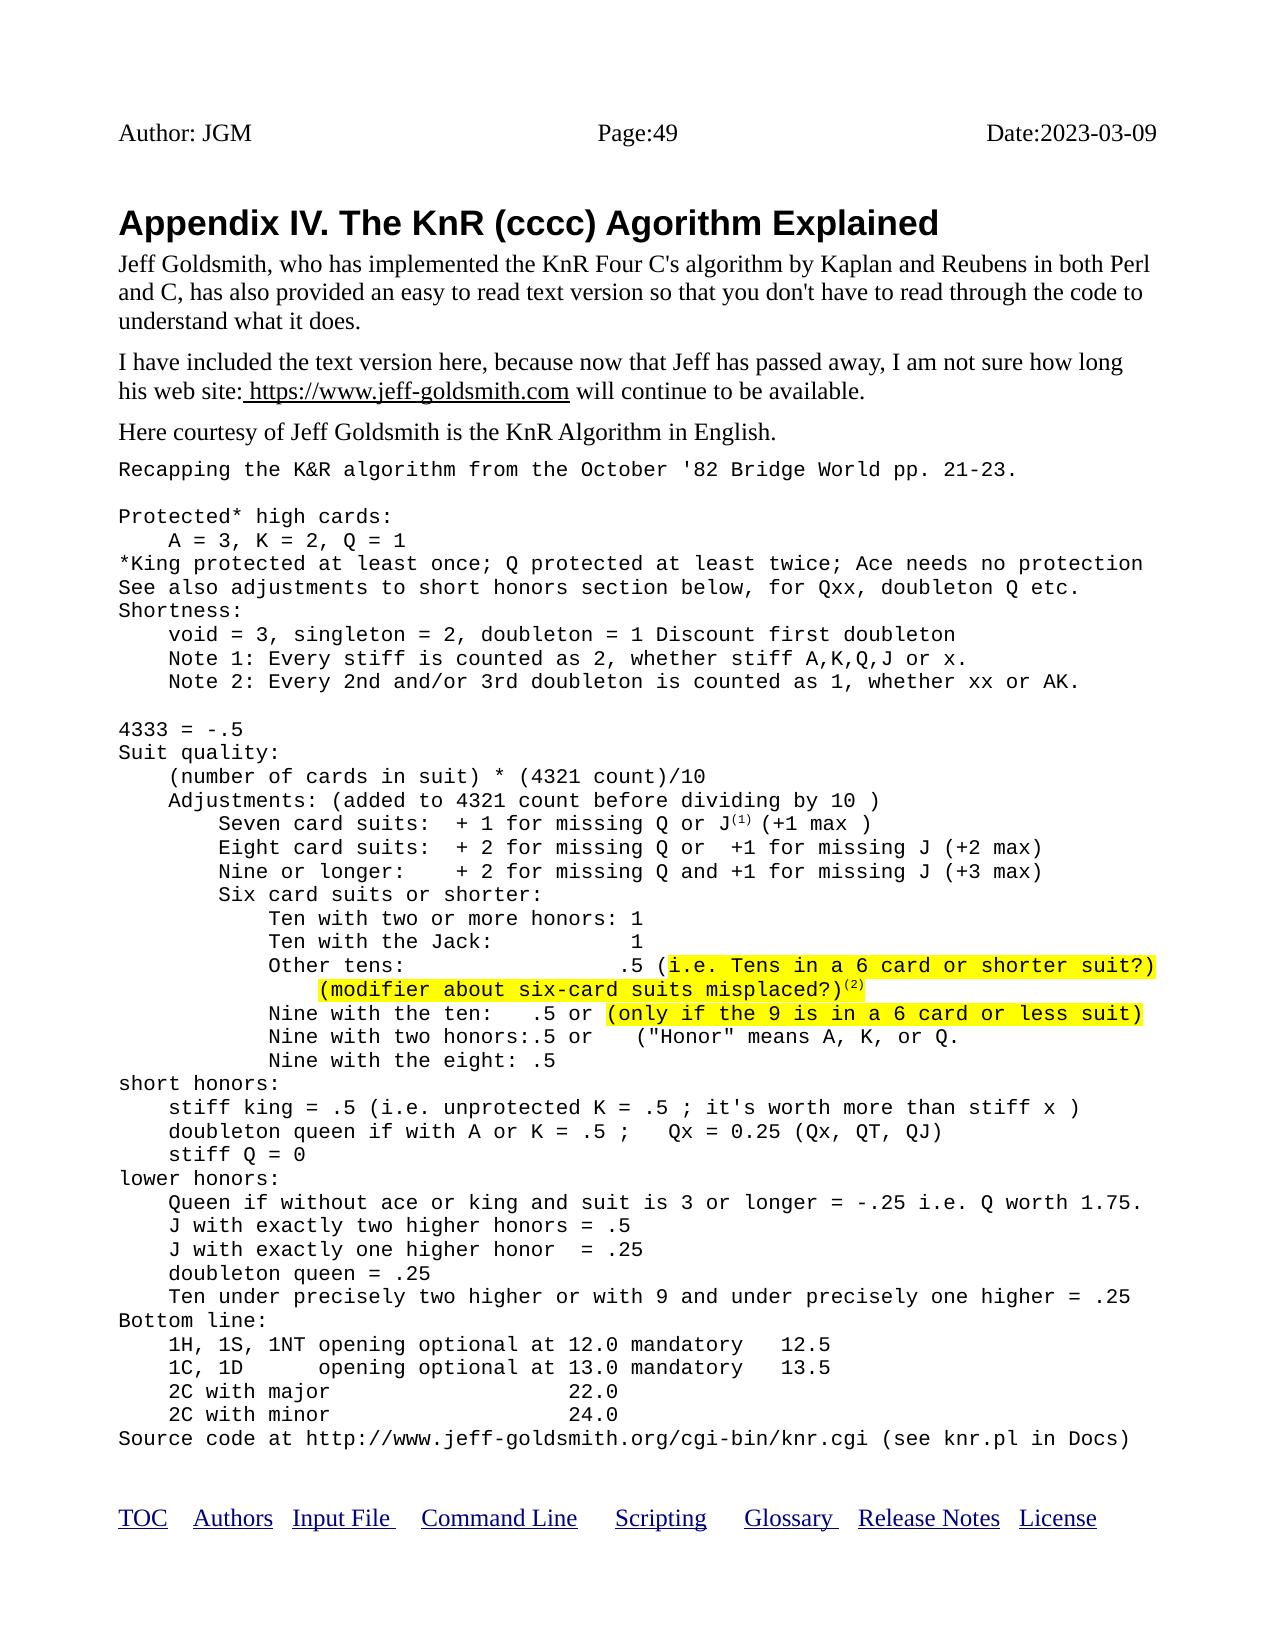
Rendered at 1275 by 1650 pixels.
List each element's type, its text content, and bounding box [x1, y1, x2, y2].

text Nine with the ten: .5 or (only if the 9 is in a 6 card or less suit) [118, 1002, 1157, 1026]
text *King protected at least once; Q protected at least twice; Ace needs no protection [118, 553, 1157, 577]
text Seven card suits: + 1 for missing Q or J(1) (+1 max ) [118, 813, 1157, 837]
text Eight card suits: + 2 for missing Q or +1 for missing J (+2 max) [118, 837, 1157, 861]
text Ten with the Jack: 1 [118, 932, 1157, 955]
text Recapping the K&R algorithm from the October '82 Bridge World pp. 21-23. [118, 459, 1157, 482]
text J with exactly two higher honors = .5 [118, 1215, 1157, 1239]
text doubleton queen if with A or K = .5 ; Qx = 0.25 (Qx, QT, QJ) [118, 1121, 1157, 1144]
text Other tens: .5 (i.e. Tens in a 6 card or shorter suit?) [118, 955, 1157, 979]
text (modifier about six-card suits misplaced?)(2) [118, 979, 1157, 1002]
text Here courtesy of Jeff Goldsmith is the KnR Algorithm in English. [118, 417, 1157, 446]
text J with exactly one higher honor = .25 [118, 1239, 1157, 1263]
text Bottom line: [118, 1310, 1157, 1333]
text Source code at http://www.jeff-goldsmith.org/cgi-bin/knr.cgi (see knr.pl in Docs) [118, 1428, 1157, 1452]
subtitle Appendix IV. The KnR (cccc) Agorithm Explained [118, 202, 1157, 243]
text short honors: [118, 1073, 1157, 1097]
text See also adjustments to short honors section below, for Qxx, doubleton Q etc. [118, 577, 1157, 601]
text lower honors: [118, 1168, 1157, 1192]
text Queen if without ace or king and suit is 3 or longer = -.25 i.e. Q worth 1.75. [118, 1192, 1157, 1215]
text stiff king = .5 (i.e. unprotected K = .5 ; it's worth more than stiff x ) [118, 1097, 1157, 1121]
text 1H, 1S, 1NT opening optional at 12.0 mandatory 12.5 [118, 1333, 1157, 1357]
text doubleton queen = .25 [118, 1263, 1157, 1286]
text Nine or longer: + 2 for missing Q and +1 for missing J (+3 max) [118, 861, 1157, 884]
text Nine with the eight: .5 [118, 1050, 1157, 1073]
text Note 1: Every stiff is counted as 2, whether stiff A,K,Q,J or x. [118, 648, 1157, 671]
text void = 3, singleton = 2, doubleton = 1 Discount first doubleton [118, 624, 1157, 648]
text Jeff Goldsmith, who has implemented the KnR Four C's algorithm by Kaplan and Reubens in both Perl and C, has also provided an easy to read text version so that you don't have to read through the code to understand what it does. [118, 249, 1157, 335]
text Ten with two or more honors: 1 [118, 908, 1157, 932]
text I have included the text version here, because now that Jeff has passed away, I am not sure how long his web site: https://www.jeff-goldsmith.com will continue to be available. [118, 347, 1157, 405]
text Six card suits or shorter: [118, 884, 1157, 908]
text Nine with two honors:.5 or ("Honor" means A, K, or Q. [118, 1026, 1157, 1050]
text Protected* high cards: [118, 506, 1157, 529]
text 1C, 1D opening optional at 13.0 mandatory 13.5 [118, 1357, 1157, 1381]
text 4333 = -.5 [118, 719, 1157, 742]
text 2C with minor 24.0 [118, 1404, 1157, 1428]
text Adjustments: (added to 4321 count before dividing by 10 ) [118, 790, 1157, 813]
text Ten under precisely two higher or with 9 and under precisely one higher = .25 [118, 1286, 1157, 1310]
text Shortness: [118, 601, 1157, 624]
text Suit quality: [118, 742, 1157, 766]
text Note 2: Every 2nd and/or 3rd doubleton is counted as 1, whether xx or AK. [118, 671, 1157, 695]
text A = 3, K = 2, Q = 1 [118, 529, 1157, 553]
text (number of cards in suit) * (4321 count)/10 [118, 766, 1157, 790]
text stiff Q = 0 [118, 1144, 1157, 1168]
text 2C with major 22.0 [118, 1381, 1157, 1404]
